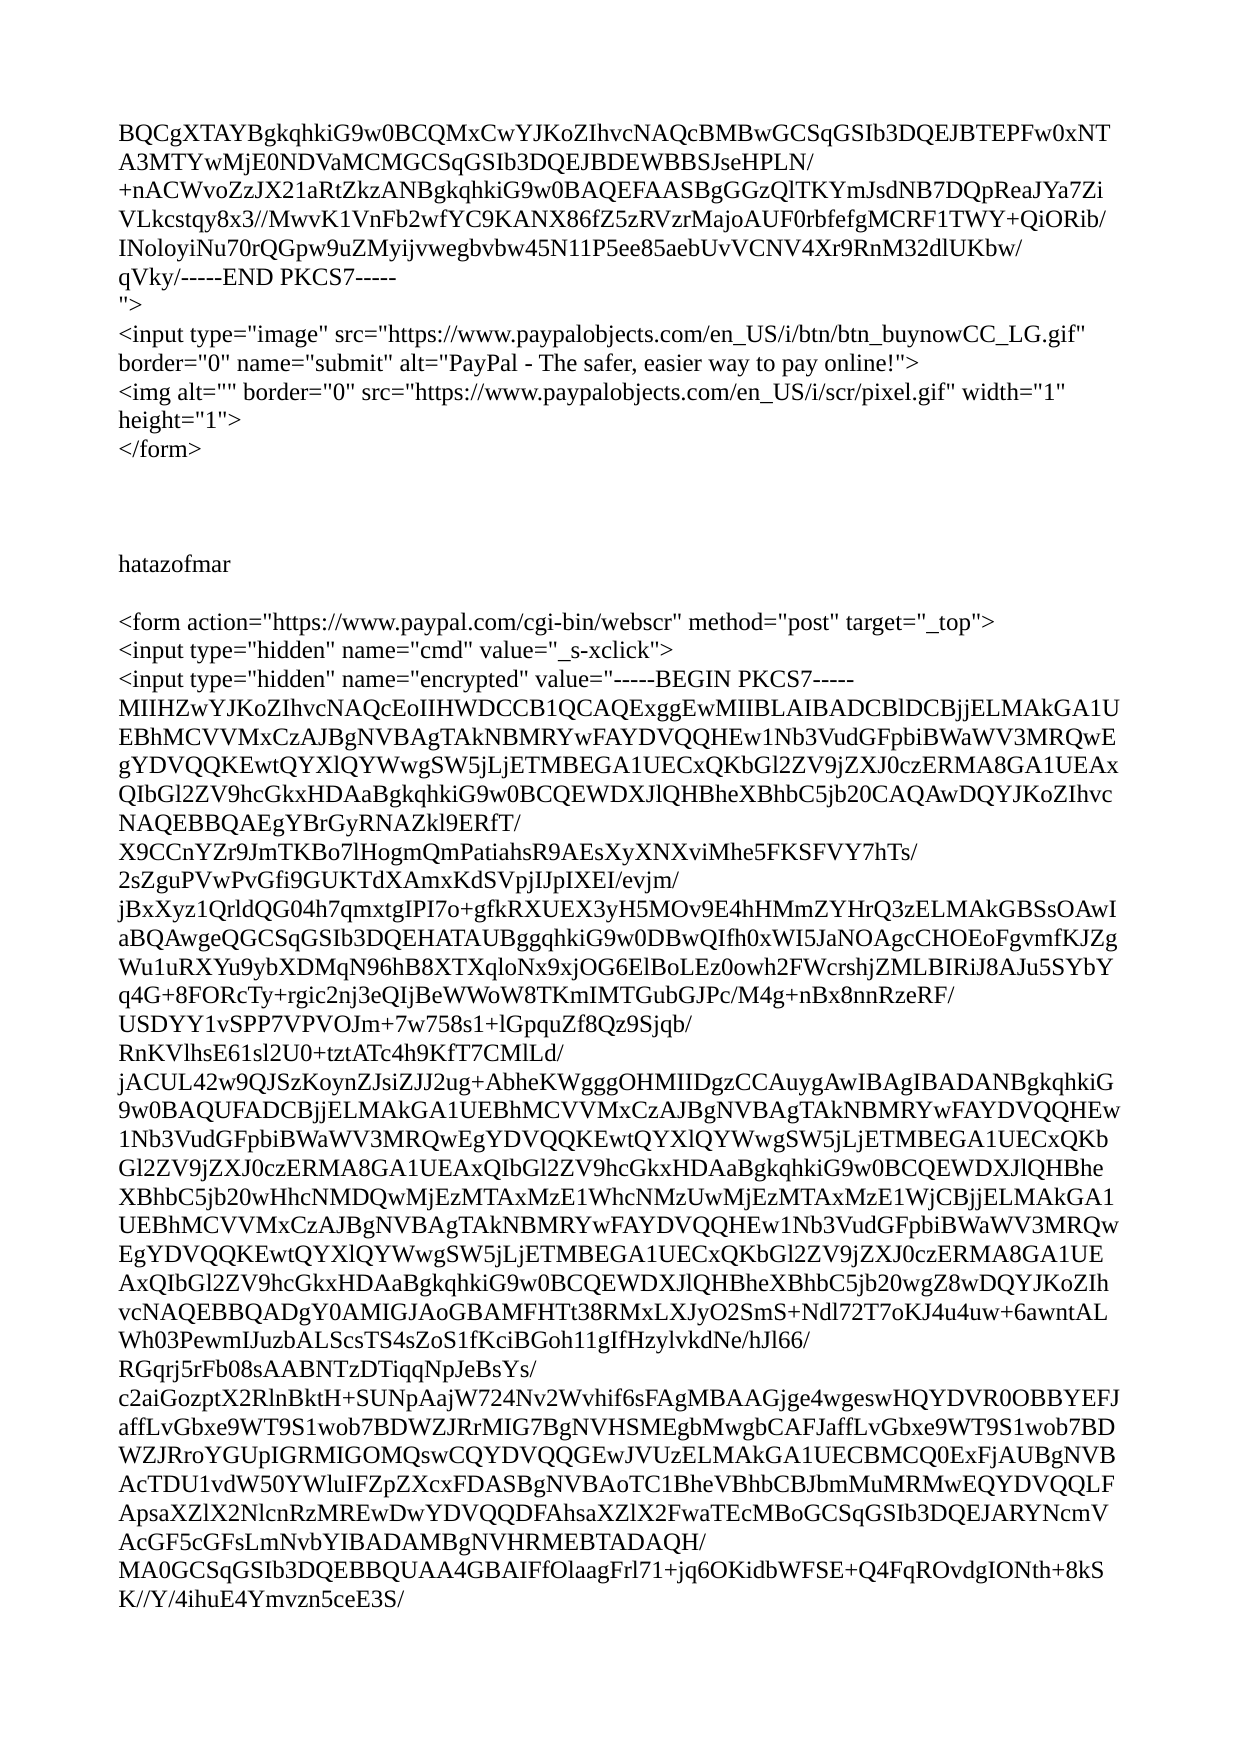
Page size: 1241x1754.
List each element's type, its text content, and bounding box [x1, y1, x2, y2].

text <input type="hidden" name="cmd" value="_s-xclick"> [118, 636, 1122, 664]
text <input type="image" src="https://www.paypalobjects.com/en_US/i/btn/btn_buynowCC_LG.gif" border="0" name="submit" alt="PayPal - The safer, easier way to pay online!"> [118, 319, 1122, 377]
text <img alt="" border="0" src="https://www.paypalobjects.com/en_US/i/scr/pixel.gif" width="1" height="1"> [118, 377, 1122, 434]
text BQCgXTAYBgkqhkiG9w0BCQMxCwYJKoZIhvcNAQcBMBwGCSqGSIb3DQEJBTEPFw0xNTA3MTYwMjE0NDVaMCMGCSqGSIb3DQEJBDEWBBSJseHPLN/+nACWvoZzJX21aRtZkzANBgkqhkiG9w0BAQEFAASBgGGzQlTKYmJsdNB7DQpReaJYa7ZiVLkcstqy8x3//MwvK1VnFb2wfYC9KANX86fZ5zRVzrMajoAUF0rbfefgMCRF1TWY+QiORib/INoloyiNu70rQGpw9uZMyijvwegbvbw45N11P5ee85aebUvVCNV4Xr9RnM32dlUKbw/qVky/-----END PKCS7----- [118, 118, 1122, 291]
text <form action="https://www.paypal.com/cgi-bin/webscr" method="post" target="_top"> [118, 607, 1122, 636]
text <input type="hidden" name="encrypted" value="-----BEGIN PKCS7-----MIIHZwYJKoZIhvcNAQcEoIIHWDCCB1QCAQExggEwMIIBLAIBADCBlDCBjjELMAkGA1UEBhMCVVMxCzAJBgNVBAgTAkNBMRYwFAYDVQQHEw1Nb3VudGFpbiBWaWV3MRQwEgYDVQQKEwtQYXlQYWwgSW5jLjETMBEGA1UECxQKbGl2ZV9jZXJ0czERMA8GA1UEAxQIbGl2ZV9hcGkxHDAaBgkqhkiG9w0BCQEWDXJlQHBheXBhbC5jb20CAQAwDQYJKoZIhvcNAQEBBQAEgYBrGyRNAZkl9ERfT/X9CCnYZr9JmTKBo7lHogmQmPatiahsR9AEsXyXNXviMhe5FKSFVY7hTs/2sZguPVwPvGfi9GUKTdXAmxKdSVpjIJpIXEI/evjm/jBxXyz1QrldQG04h7qmxtgIPI7o+gfkRXUEX3yH5MOv9E4hHMmZYHrQ3zELMAkGBSsOAwIaBQAwgeQGCSqGSIb3DQEHATAUBggqhkiG9w0DBwQIfh0xWI5JaNOAgcCHOEoFgvmfKJZgWu1uRXYu9ybXDMqN96hB8XTXqloNx9xjOG6ElBoLEz0owh2FWcrshjZMLBIRiJ8AJu5SYbYq4G+8FORcTy+rgic2nj3eQIjBeWWoW8TKmIMTGubGJPc/M4g+nBx8nnRzeRF/USDYY1vSPP7VPVOJm+7w758s1+lGpquZf8Qz9Sjqb/RnKVlhsE61sl2U0+tztATc4h9KfT7CMlLd/jACUL42w9QJSzKoynZJsiZJJ2ug+AbheKWgggOHMIIDgzCCAuygAwIBAgIBADANBgkqhkiG9w0BAQUFADCBjjELMAkGA1UEBhMCVVMxCzAJBgNVBAgTAkNBMRYwFAYDVQQHEw1Nb3VudGFpbiBWaWV3MRQwEgYDVQQKEwtQYXlQYWwgSW5jLjETMBEGA1UECxQKbGl2ZV9jZXJ0czERMA8GA1UEAxQIbGl2ZV9hcGkxHDAaBgkqhkiG9w0BCQEWDXJlQHBheXBhbC5jb20wHhcNMDQwMjEzMTAxMzE1WhcNMzUwMjEzMTAxMzE1WjCBjjELMAkGA1UEBhMCVVMxCzAJBgNVBAgTAkNBMRYwFAYDVQQHEw1Nb3VudGFpbiBWaWV3MRQwEgYDVQQKEwtQYXlQYWwgSW5jLjETMBEGA1UECxQKbGl2ZV9jZXJ0czERMA8GA1UEAxQIbGl2ZV9hcGkxHDAaBgkqhkiG9w0BCQEWDXJlQHBheXBhbC5jb20wgZ8wDQYJKoZIhvcNAQEBBQADgY0AMIGJAoGBAMFHTt38RMxLXJyO2SmS+Ndl72T7oKJ4u4uw+6awntALWh03PewmIJuzbALScsTS4sZoS1fKciBGoh11gIfHzylvkdNe/hJl66/RGqrj5rFb08sAABNTzDTiqqNpJeBsYs/c2aiGozptX2RlnBktH+SUNpAajW724Nv2Wvhif6sFAgMBAAGjge4wgeswHQYDVR0OBBYEFJaffLvGbxe9WT9S1wob7BDWZJRrMIG7BgNVHSMEgbMwgbCAFJaffLvGbxe9WT9S1wob7BDWZJRroYGUpIGRMIGOMQswCQYDVQQGEwJVUzELMAkGA1UECBMCQ0ExFjAUBgNVBAcTDU1vdW50YWluIFZpZXcxFDASBgNVBAoTC1BheVBhbCBJbmMuMRMwEQYDVQQLFApsaXZlX2NlcnRzMREwDwYDVQQDFAhsaXZlX2FwaTEcMBoGCSqGSIb3DQEJARYNcmVAcGF5cGFsLmNvbYIBADAMBgNVHRMEBTADAQH/MA0GCSqGSIb3DQEBBQUAA4GBAIFfOlaagFrl71+jq6OKidbWFSE+Q4FqROvdgIONth+8kSK//Y/4ihuE4Ymvzn5ceE3S/ [118, 664, 1122, 1613]
text hatazofmar [118, 549, 1122, 578]
text </form> [118, 434, 1122, 463]
text "> [118, 291, 1122, 319]
